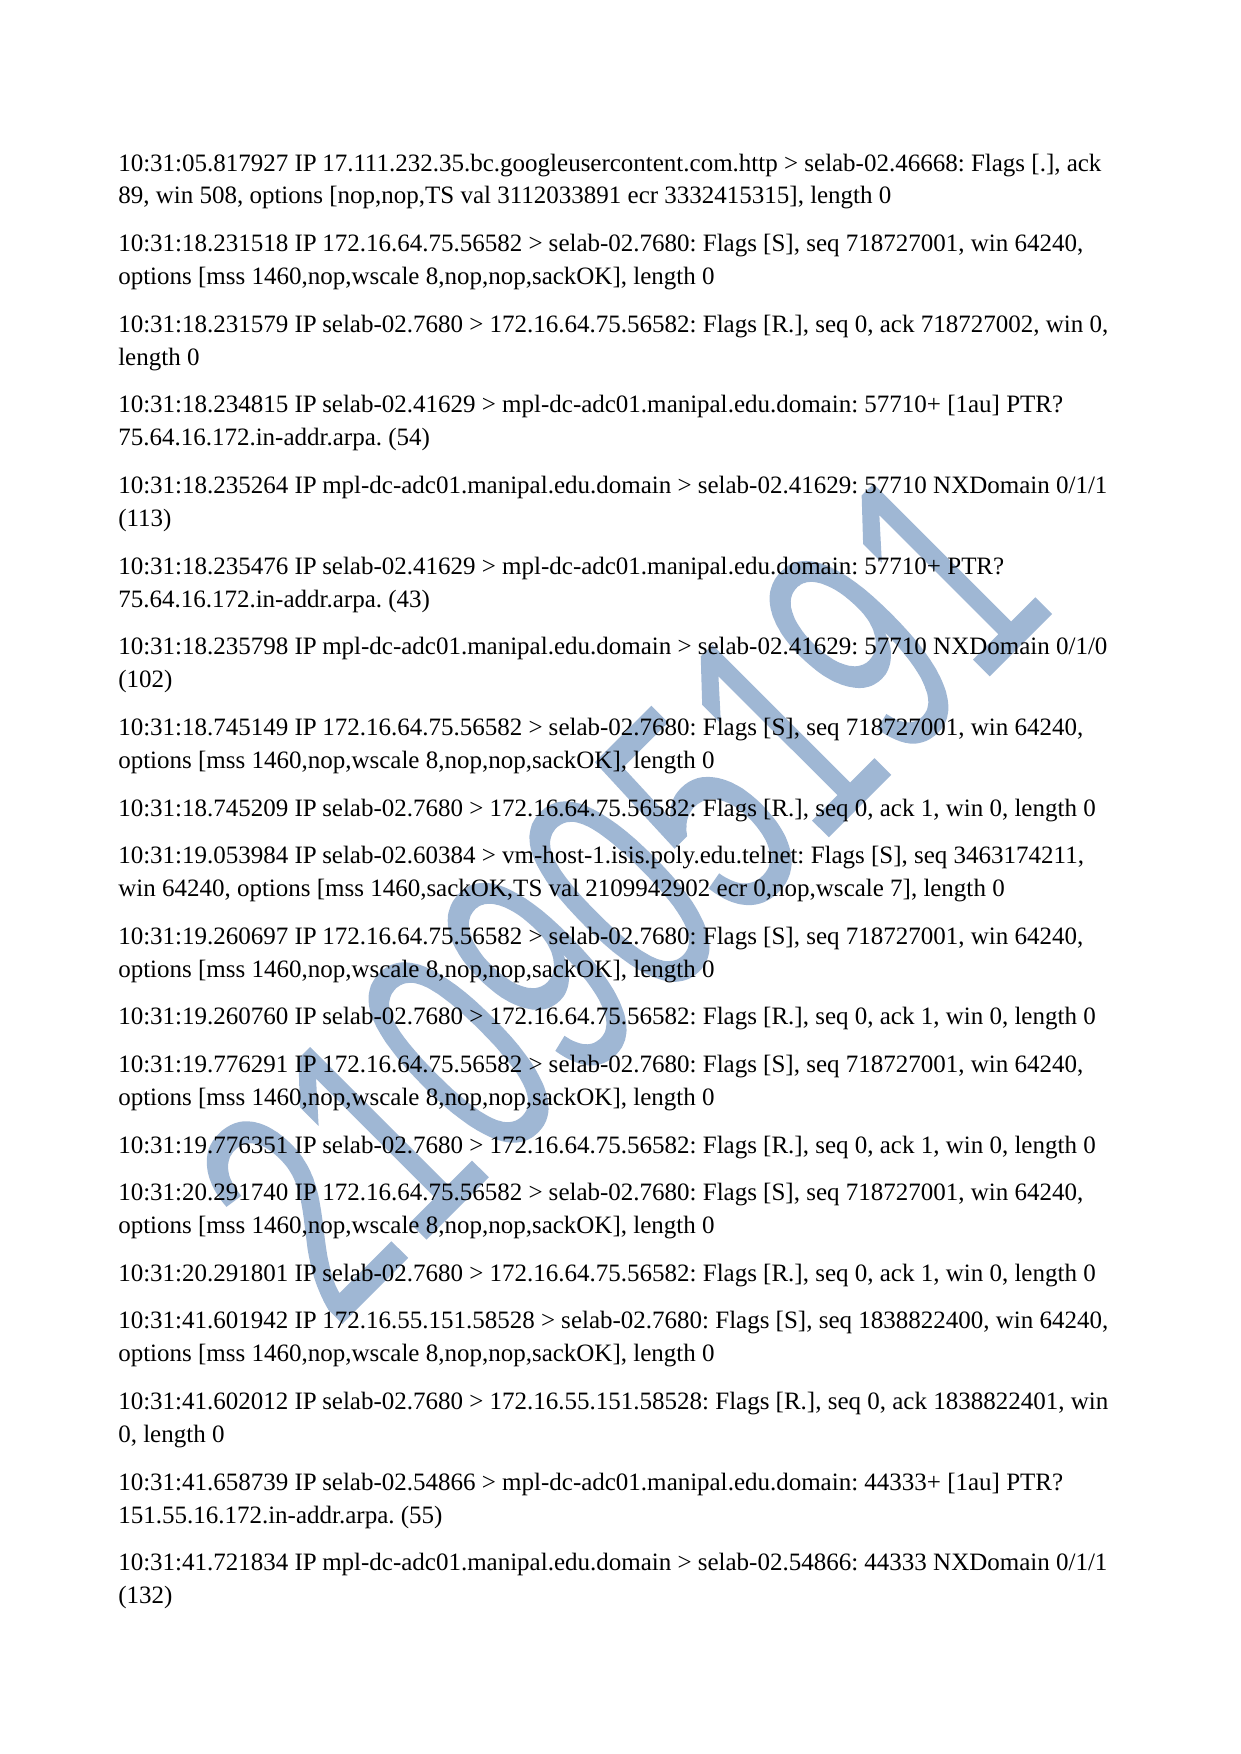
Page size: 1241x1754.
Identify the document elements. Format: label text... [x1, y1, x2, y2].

text 10:31:19.260697 IP 172.16.64.75.56582 > selab-02.7680: Flags [S], seq 718727001, win 64240, options [mss 1460,nop,wscale 8,nop,nop,sackOK], length 0 [556, 921, 1122, 983]
text 10:31:19.260760 IP selab-02.7680 > 172.16.64.75.56582: Flags [R.], seq 0, ack 1, win 0, length 0 [390, 1001, 478, 1030]
text 10:31:19.260697 IP 172.16.64.75.56582 > selab-02.7680: Flags [S], seq 718727001, win 64240, options [mss 1460,nop,wscale 8,nop,nop,sackOK], length 0 [469, 921, 553, 983]
text 10:31:20.291740 IP 172.16.64.75.56582 > selab-02.7680: Flags [S], seq 718727001, win 64240, options [mss 1460,nop,wscale 8,nop,nop,sackOK], length 0 [118, 1177, 306, 1239]
text 10:31:41.721834 IP mpl-dc-adc01.manipal.edu.domain > selab-02.54866: 44333 NXDomain 0/1/1 (132) [118, 1547, 1122, 1609]
text 10:31:19.260760 IP selab-02.7680 > 172.16.64.75.56582: Flags [R.], seq 0, ack 1, win 0, length 0 [118, 1001, 377, 1030]
text 10:31:18.231518 IP 172.16.64.75.56582 > selab-02.7680: Flags [S], seq 718727001, win 64240, options [mss 1460,nop,wscale 8,nop,nop,sackOK], length 0 [118, 228, 1122, 290]
text 10:31:19.260697 IP 172.16.64.75.56582 > selab-02.7680: Flags [S], seq 718727001, win 64240, options [mss 1460,nop,wscale 8,nop,nop,sackOK], length 0 [607, 921, 688, 961]
text 10:31:19.053984 IP selab-02.60384 > vm-host-1.isis.poly.edu.telnet: Flags [S], seq 3463174211, win 64240, options [mss 1460,sackOK,TS val 2109942902 ecr 0,nop,wscale 7], length 0 [767, 840, 1122, 902]
text 10:31:18.745149 IP 172.16.64.75.56582 > selab-02.7680: Flags [S], seq 718727001, win 64240, options [mss 1460,nop,wscale 8,nop,nop,sackOK], length 0 [781, 712, 1122, 774]
text 10:31:19.053984 IP selab-02.60384 > vm-host-1.isis.poly.edu.telnet: Flags [S], seq 3463174211, win 64240, options [mss 1460,sackOK,TS val 2109942902 ecr 0,nop,wscale 7], length 0 [118, 840, 561, 902]
text 10:31:18.745149 IP 172.16.64.75.56582 > selab-02.7680: Flags [S], seq 718727001, win 64240, options [mss 1460,nop,wscale 8,nop,nop,sackOK], length 0 [118, 712, 644, 774]
text 10:31:18.745209 IP selab-02.7680 > 172.16.64.75.56582: Flags [R.], seq 0, ack 1, win 0, length 0 [848, 793, 1122, 821]
text 10:31:18.231579 IP selab-02.7680 > 172.16.64.75.56582: Flags [R.], seq 0, ack 718727002, win 0, length 0 [118, 309, 1122, 371]
text 10:31:41.602012 IP selab-02.7680 > 172.16.55.151.58528: Flags [R.], seq 0, ack 1838822401, win 0, length 0 [118, 1386, 1122, 1448]
text 10:31:18.235476 IP selab-02.41629 > mpl-dc-adc01.manipal.edu.domain: 57710+ PTR? 75.64.16.172.in-addr.arpa. (43) [942, 551, 1122, 612]
text 10:31:18.234815 IP selab-02.41629 > mpl-dc-adc01.manipal.edu.domain: 57710+ [1au] PTR? 75.64.16.172.in-addr.arpa. (54) [118, 389, 1122, 451]
text 10:31:19.776351 IP selab-02.7680 > 172.16.64.75.56582: Flags [R.], seq 0, ack 1, win 0, length 0 [118, 1130, 221, 1158]
text 10:31:18.235798 IP mpl-dc-adc01.manipal.edu.domain > selab-02.41629: 57710 NXDomain 0/1/0 (102) [804, 631, 875, 666]
text 10:31:19.053984 IP selab-02.60384 > vm-host-1.isis.poly.edu.telnet: Flags [S], seq 3463174211, win 64240, options [mss 1460,sackOK,TS val 2109942902 ecr 0,nop,wscale 7], length 0 [638, 840, 769, 902]
text 10:31:20.291801 IP selab-02.7680 > 172.16.64.75.56582: Flags [R.], seq 0, ack 1, win 0, length 0 [118, 1258, 317, 1287]
text 10:31:18.235798 IP mpl-dc-adc01.manipal.edu.domain > selab-02.41629: 57710 NXDomain 0/1/0 (102) [118, 631, 926, 693]
text 10:31:18.235264 IP mpl-dc-adc01.manipal.edu.domain > selab-02.41629: 57710 NXDomain 0/1/1 (113) [118, 470, 1122, 532]
text 10:31:18.235798 IP mpl-dc-adc01.manipal.edu.domain > selab-02.41629: 57710 NXDomain 0/1/0 (102) [909, 631, 1122, 693]
text 10:31:19.776291 IP 172.16.64.75.56582 > selab-02.7680: Flags [S], seq 718727001, win 64240, options [mss 1460,nop,wscale 8,nop,nop,sackOK], length 0 [118, 1049, 307, 1111]
text 10:31:41.601942 IP 172.16.55.151.58528 > selab-02.7680: Flags [S], seq 1838822400, win 64240, options [mss 1460,nop,wscale 8,nop,nop,sackOK], length 0 [118, 1306, 1122, 1367]
text 10:31:20.291801 IP selab-02.7680 > 172.16.64.75.56582: Flags [R.], seq 0, ack 1, win 0, length 0 [381, 1258, 1122, 1287]
text 10:31:19.776291 IP 172.16.64.75.56582 > selab-02.7680: Flags [S], seq 718727001, win 64240, options [mss 1460,nop,wscale 8,nop,nop,sackOK], length 0 [415, 1049, 528, 1111]
text 10:31:19.776291 IP 172.16.64.75.56582 > selab-02.7680: Flags [S], seq 718727001, win 64240, options [mss 1460,nop,wscale 8,nop,nop,sackOK], length 0 [523, 1049, 1122, 1111]
text 10:31:19.053984 IP selab-02.60384 > vm-host-1.isis.poly.edu.telnet: Flags [S], seq 3463174211, win 64240, options [mss 1460,sackOK,TS val 2109942902 ecr 0,nop,wscale 7], length 0 [551, 840, 669, 902]
text 10:31:19.776351 IP selab-02.7680 > 172.16.64.75.56582: Flags [R.], seq 0, ack 1, win 0, length 0 [276, 1130, 394, 1158]
text 10:31:19.776351 IP selab-02.7680 > 172.16.64.75.56582: Flags [R.], seq 0, ack 1, win 0, length 0 [395, 1130, 1122, 1158]
text 10:31:20.291740 IP 172.16.64.75.56582 > selab-02.7680: Flags [S], seq 718727001, win 64240, options [mss 1460,nop,wscale 8,nop,nop,sackOK], length 0 [429, 1177, 1122, 1239]
text 10:31:18.235476 IP selab-02.41629 > mpl-dc-adc01.manipal.edu.domain: 57710+ PTR? 75.64.16.172.in-addr.arpa. (43) [118, 551, 975, 612]
text 10:31:05.817927 IP 17.111.232.35.bc.googleusercontent.com.http > selab-02.46668: Flags [.], ack 89, win 508, options [nop,nop,TS val 3112033891 ecr 3332415315], length 0 [118, 148, 1122, 209]
text 10:31:19.260760 IP selab-02.7680 > 172.16.64.75.56582: Flags [R.], seq 0, ack 1, win 0, length 0 [620, 1001, 1122, 1030]
text 10:31:18.745209 IP selab-02.7680 > 172.16.64.75.56582: Flags [R.], seq 0, ack 1, win 0, length 0 [750, 793, 836, 821]
text 10:31:18.745149 IP 172.16.64.75.56582 > selab-02.7680: Flags [S], seq 718727001, win 64240, options [mss 1460,nop,wscale 8,nop,nop,sackOK], length 0 [625, 712, 815, 774]
text 10:31:19.776291 IP 172.16.64.75.56582 > selab-02.7680: Flags [S], seq 718727001, win 64240, options [mss 1460,nop,wscale 8,nop,nop,sackOK], length 0 [314, 1049, 448, 1111]
text 10:31:20.291740 IP 172.16.64.75.56582 > selab-02.7680: Flags [S], seq 718727001, win 64240, options [mss 1460,nop,wscale 8,nop,nop,sackOK], length 0 [314, 1177, 433, 1239]
text 10:31:41.658739 IP selab-02.54866 > mpl-dc-adc01.manipal.edu.domain: 44333+ [1au] PTR? 151.55.16.172.in-addr.arpa. (55) [118, 1467, 1122, 1528]
text 10:31:19.260760 IP selab-02.7680 > 172.16.64.75.56582: Flags [R.], seq 0, ack 1, win 0, length 0 [477, 1001, 606, 1030]
text 10:31:18.745209 IP selab-02.7680 > 172.16.64.75.56582: Flags [R.], seq 0, ack 1, win 0, length 0 [118, 793, 648, 821]
text 10:31:19.260697 IP 172.16.64.75.56582 > selab-02.7680: Flags [S], seq 718727001, win 64240, options [mss 1460,nop,wscale 8,nop,nop,sackOK], length 0 [118, 921, 482, 983]
